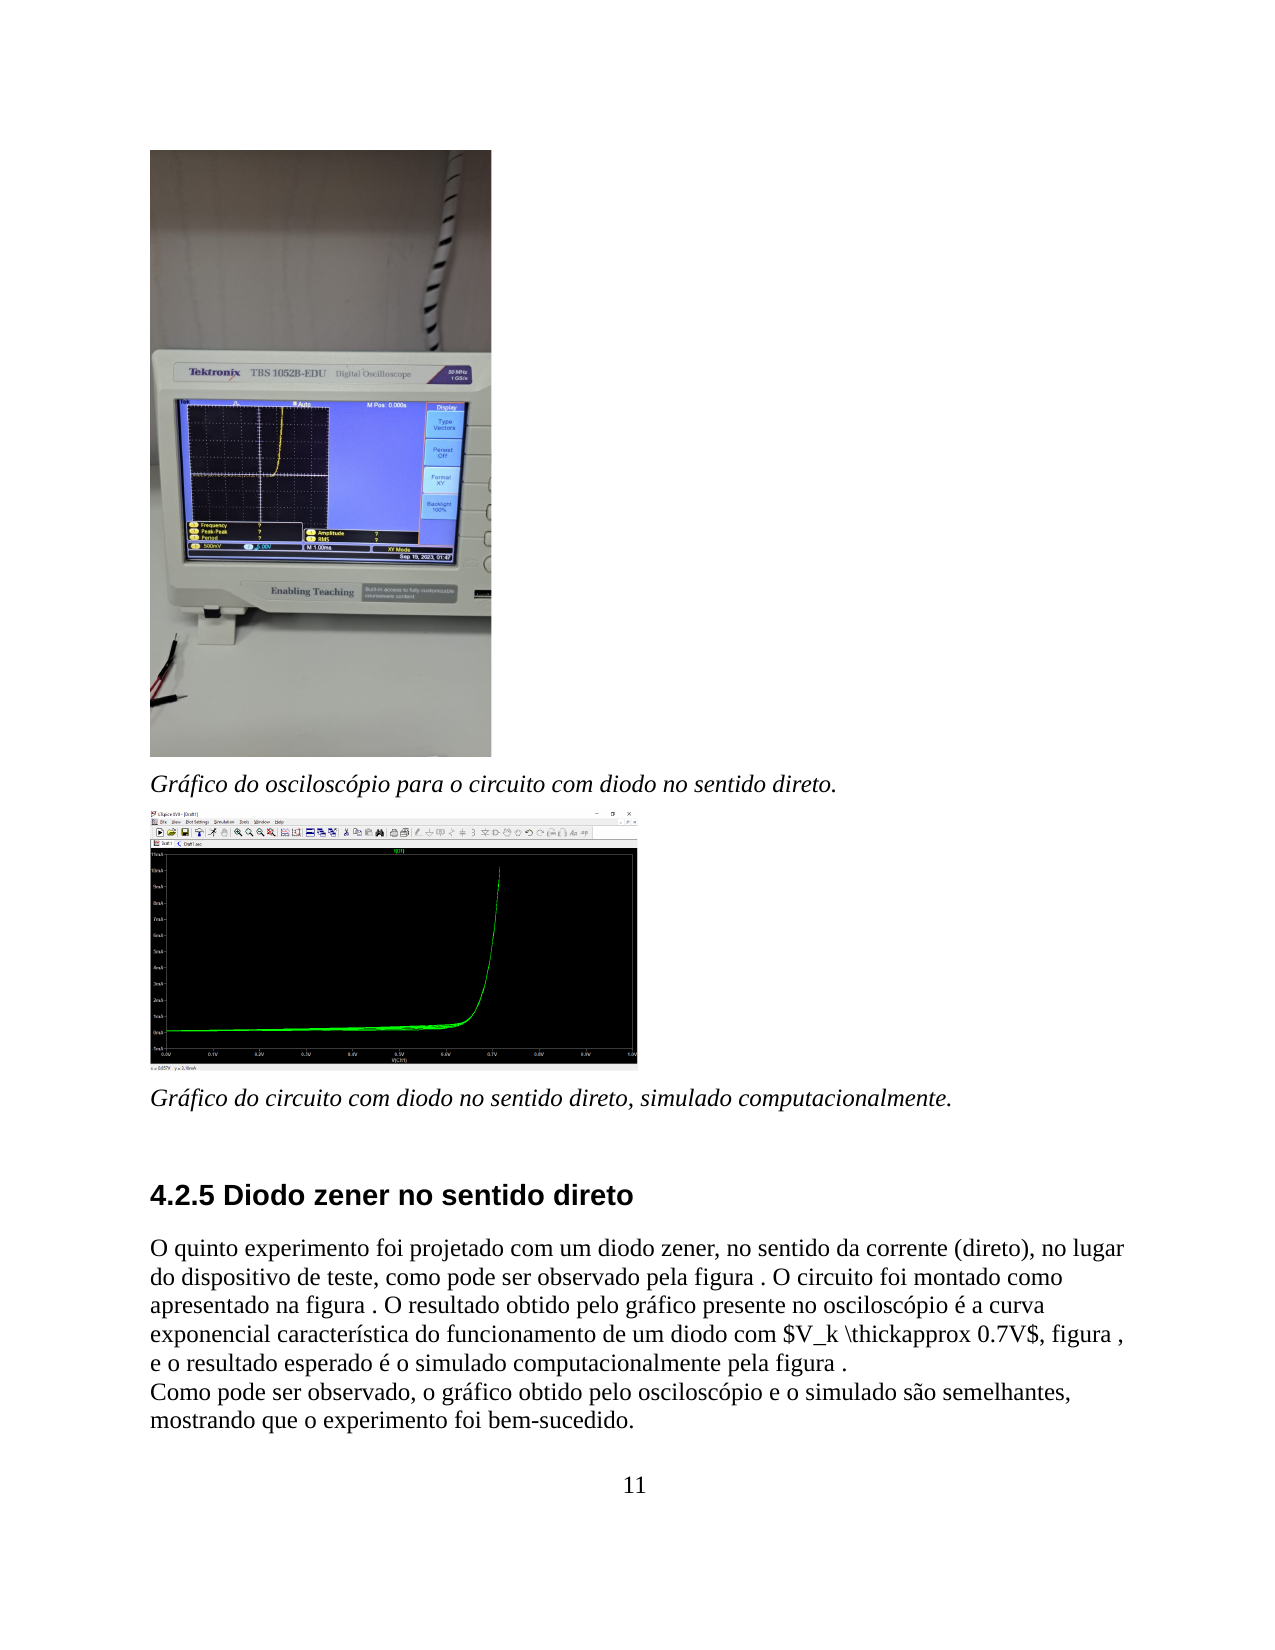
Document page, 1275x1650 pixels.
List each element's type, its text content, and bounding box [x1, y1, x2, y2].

text Gráfico do osciloscópio para o circuito com diodo no sentido direto. [150, 769, 1125, 798]
picture [150, 810, 638, 1071]
text Gráfico do circuito com diodo no sentido direto, simulado computacionalmente. [150, 1083, 1125, 1112]
subtitle 4.2.5 Diodo zener no sentido direto [150, 1178, 1125, 1211]
picture [150, 150, 492, 757]
text O quinto experimento foi projetado com um diodo zener, no sentido da corrente (direto), no lugar do dispositivo de teste, como pode ser observado pela figura . O circuito foi montado como apresentado na figura . O resultado obtido pelo gráfico presente no osciloscópio é a curva exponencial característica do funcionamento de um diodo com $V_k \thickapprox 0.7V$, figura , e o resultado esperado é o simulado computacionalmente pela figura . Como pode ser observado, o gráfico obtido pelo osciloscópio e o simulado são semelhantes, mostrando que o experimento foi bem-sucedido. [150, 1233, 1125, 1434]
